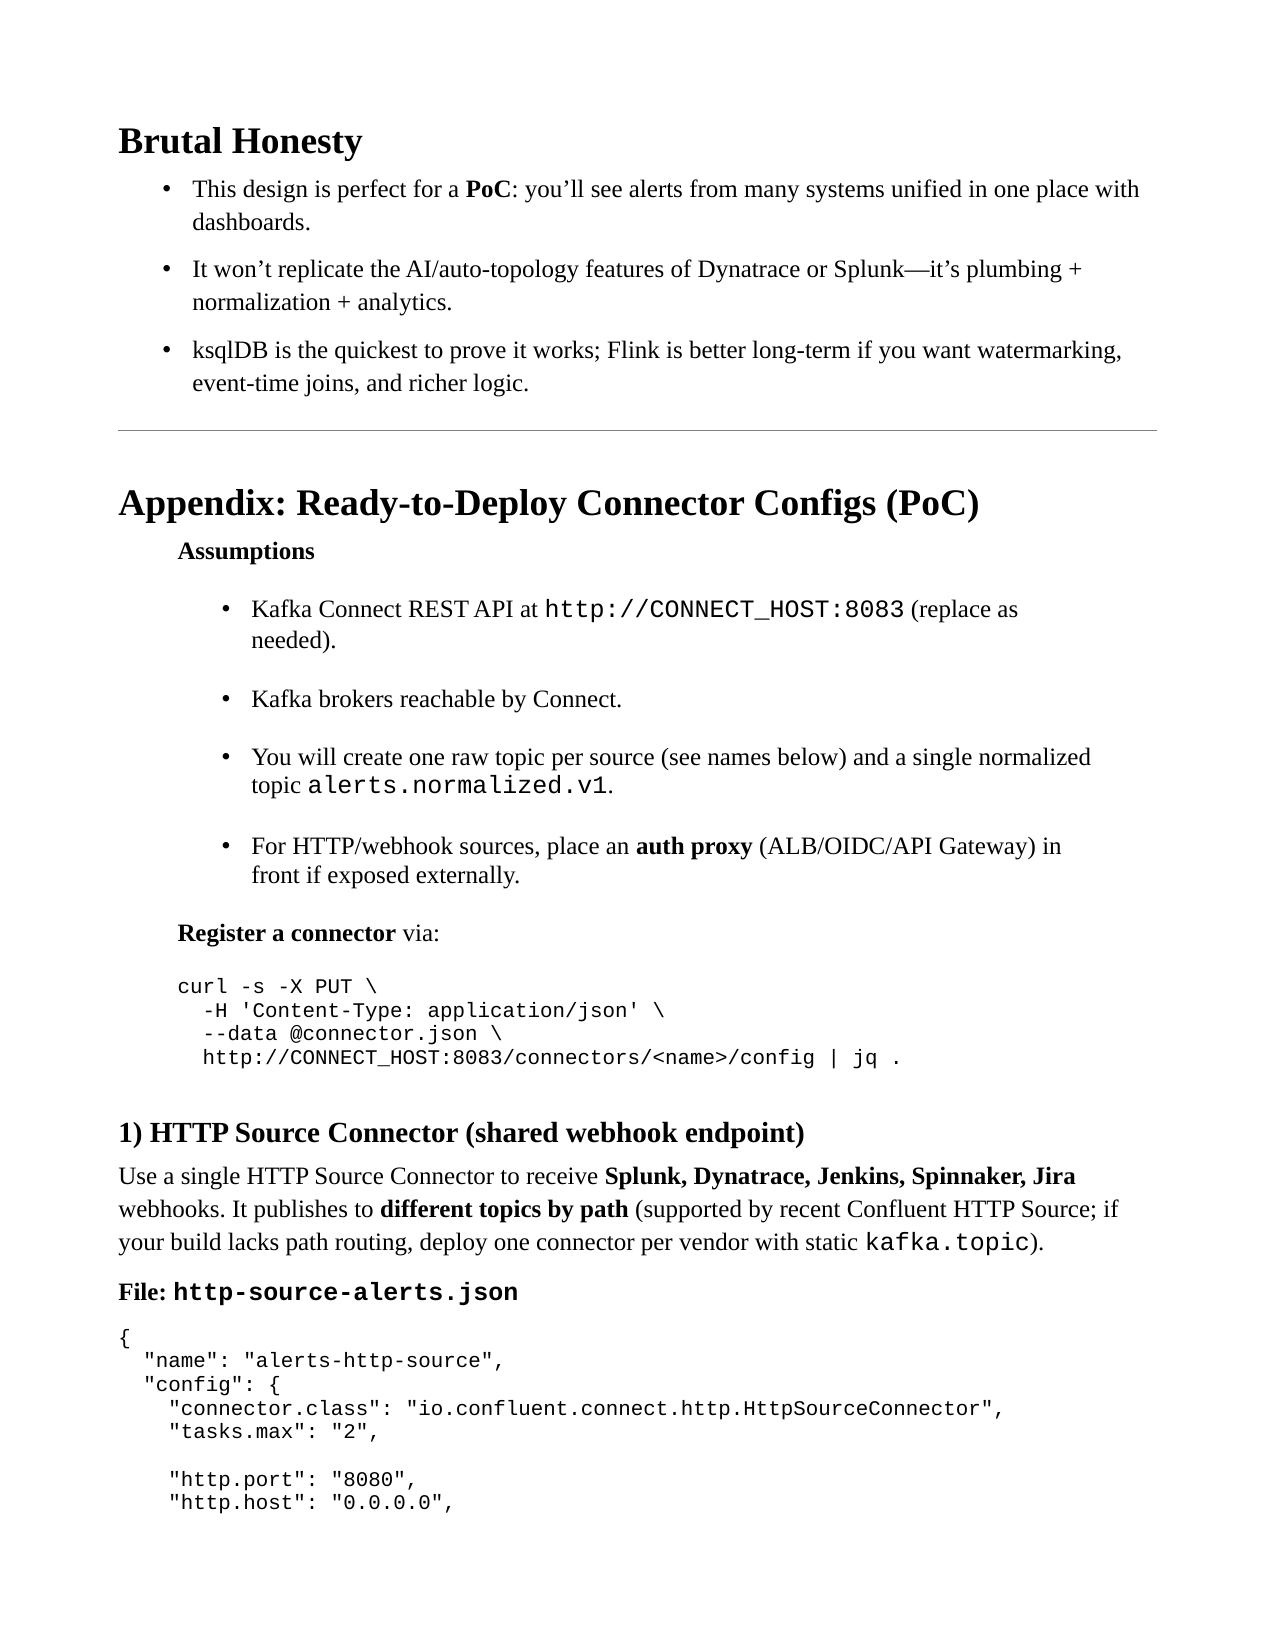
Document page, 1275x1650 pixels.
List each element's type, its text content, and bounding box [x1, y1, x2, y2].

text "name": "alerts-http-source", [118, 1351, 1157, 1374]
subtitle 1) HTTP Source Connector (shared webhook endpoint) [118, 1115, 1157, 1148]
text "config": { [118, 1374, 1157, 1398]
text "tasks.max": "2", [118, 1421, 1157, 1445]
list For HTTP/webhook sources, place an auth proxy (ALB/OIDC/API Gateway) in front if exposed externally. [222, 831, 1098, 888]
text "http.host": "0.0.0.0", [118, 1492, 1157, 1516]
text "connector.class": "io.confluent.connect.http.HttpSourceConnector", [118, 1398, 1157, 1421]
text "http.port": "8080", [118, 1469, 1157, 1492]
text Register a connector via: [177, 918, 1098, 947]
text --data @connector.json \ [177, 1023, 1098, 1047]
list You will create one raw topic per source (see names below) and a single normalized topic alerts.normalized.v1. [222, 742, 1098, 801]
text { [118, 1327, 1157, 1351]
list Kafka Connect REST API at http://CONNECT_HOST:8083 (replace as needed). [222, 594, 1098, 654]
text Use a single HTTP Source Connector to receive Splunk, Dynatrace, Jenkins, Spinnaker, Jira webhooks. It publishes to different topics by path (supported by recent Confluent HTTP Source; if your build lacks path routing, deploy one connector per vendor with static kafka.topic). [118, 1161, 1157, 1258]
list ksqlDB is the quickest to prove it works; Flink is better long-term if you want watermarking, event-time joins, and richer logic. [162, 335, 1157, 397]
list Kafka brokers reachable by Connect. [222, 684, 1098, 712]
subtitle Brutal Honesty [118, 118, 1157, 161]
text curl -s -X PUT \ [177, 976, 1098, 1000]
subtitle Appendix: Ready-to-Deploy Connector Configs (PoC) [118, 481, 1157, 524]
list This design is perfect for a PoC: you’ll see alerts from many systems unified in one place with dashboards. [162, 174, 1157, 236]
text File: http-source-alerts.json [118, 1277, 1157, 1308]
text Assumptions [177, 536, 1098, 565]
text http://CONNECT_HOST:8083/connectors/<name>/config | jq . [177, 1047, 1098, 1071]
list It won’t replicate the AI/auto-topology features of Dynatrace or Splunk—it’s plumbing + normalization + analytics. [162, 254, 1157, 316]
text -H 'Content-Type: application/json' \ [177, 1000, 1098, 1023]
